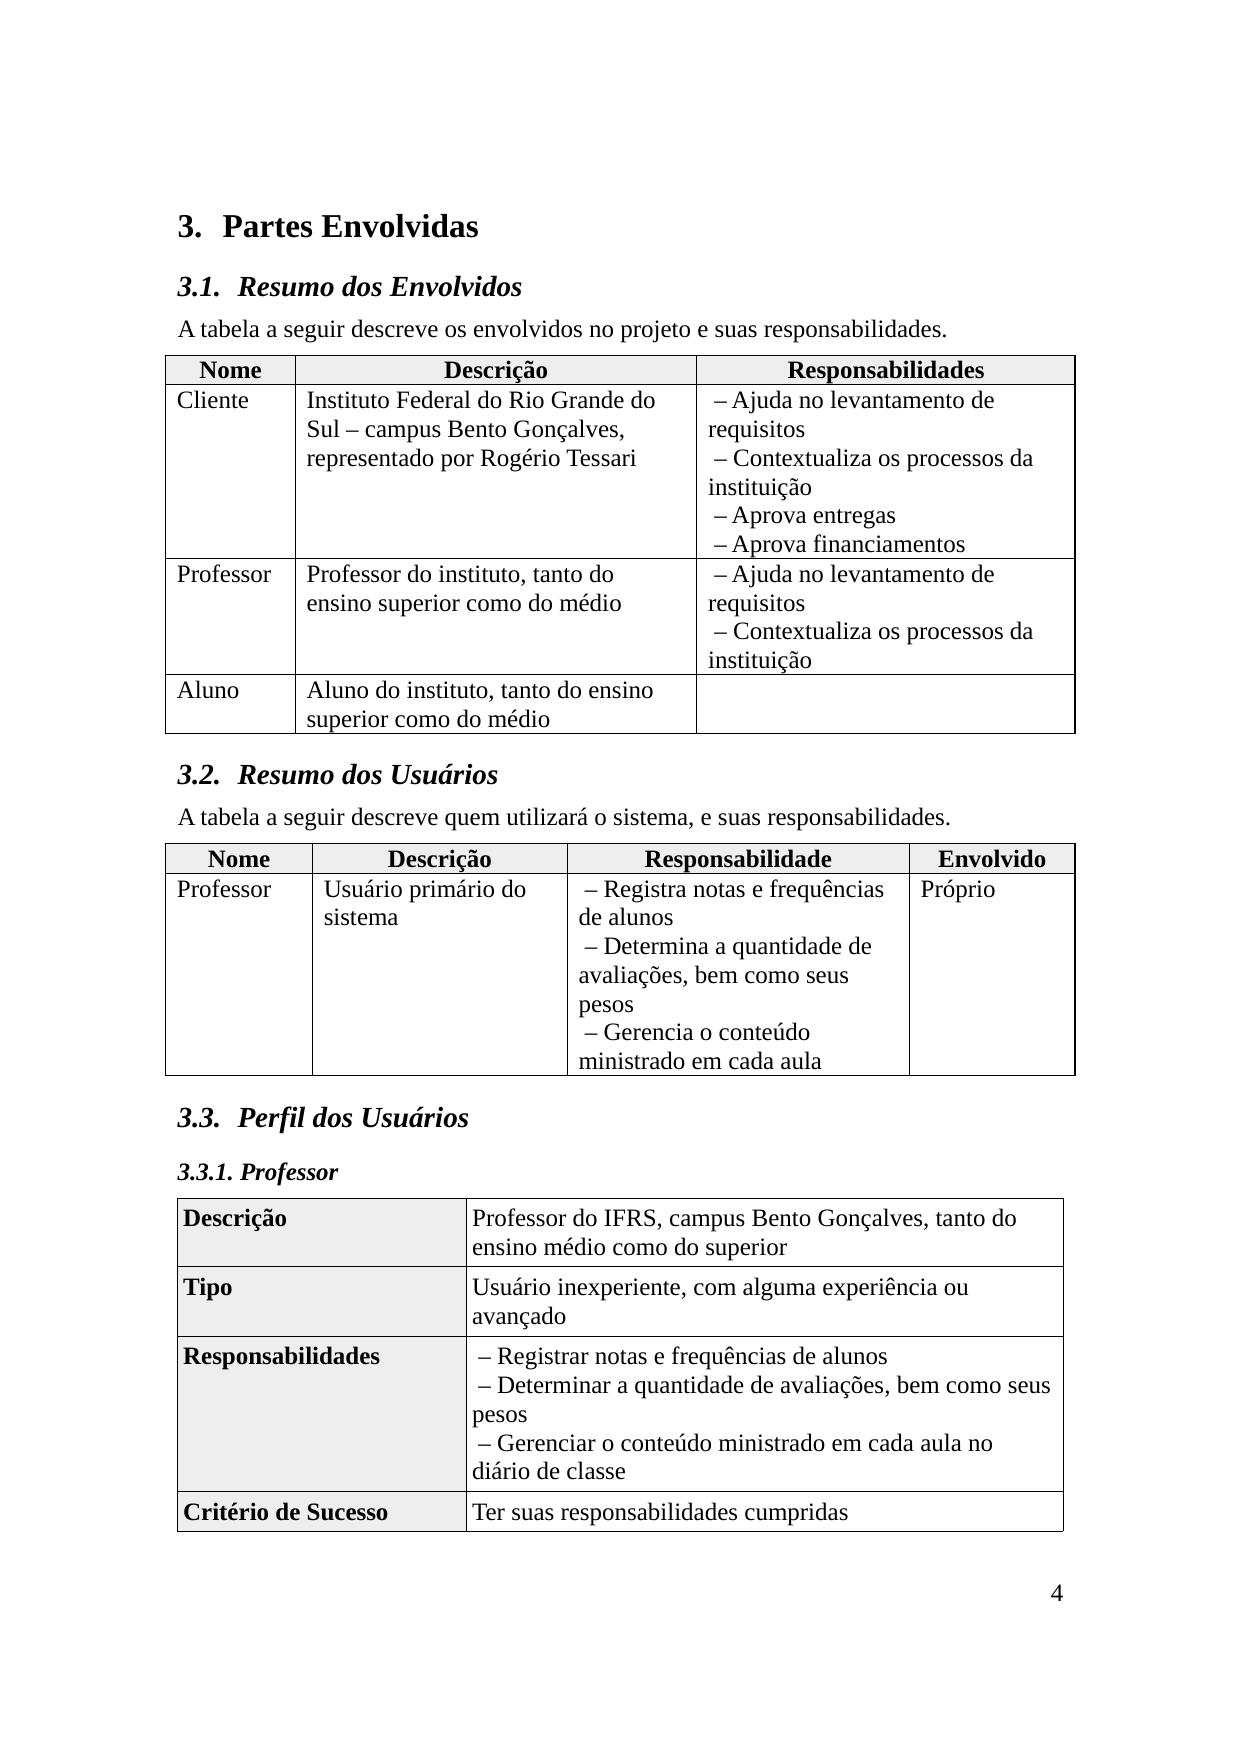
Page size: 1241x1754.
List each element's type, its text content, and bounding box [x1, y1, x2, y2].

table_cell [697, 675, 1074, 732]
table_cell Professor [166, 874, 312, 1075]
table_cell Usuário inexperiente, com alguma experiência ou avançado [467, 1267, 1063, 1336]
table_cell Professor do instituto, tanto do ensino superior como do médio [296, 559, 696, 674]
table_cell Responsabilidades [178, 1337, 466, 1491]
table_cell – Ajuda no levantamento de requisitos – Contextualiza os processos da instituição [697, 559, 1074, 674]
table_cell Instituto Federal do Rio Grande do Sul – campus Bento Gonçalves, representado por Rogério Tessari [296, 385, 696, 558]
subtitle 3. Partes Envolvidas [177, 207, 1063, 245]
table_cell – Ajuda no levantamento de requisitos – Contextualiza os processos da instituição – Aprova entregas – Aprova financiamentos [697, 385, 1074, 558]
table_cell Ter suas responsabilidades cumpridas [467, 1492, 1063, 1531]
subtitle 3.3. Perfil dos Usuários [177, 1100, 1063, 1133]
table_cell – Registrar notas e frequências de alunos – Determinar a quantidade de avaliações, bem como seus pesos – Gerenciar o conteúdo ministrado em cada aula no diário de classe [467, 1337, 1063, 1491]
table_header Descrição [178, 1199, 466, 1266]
subtitle 3.2. Resumo dos Usuários [177, 757, 1063, 791]
table_cell Professor [166, 559, 295, 674]
table_header Responsabilidade [568, 844, 909, 873]
table_cell – Registra notas e frequências de alunos – Determina a quantidade de avaliações, bem como seus pesos – Gerencia o conteúdo ministrado em cada aula [568, 874, 909, 1075]
table_cell Aluno do instituto, tanto do ensino superior como do médio [296, 675, 696, 732]
text 3.3.1. Professor [177, 1157, 1063, 1186]
subtitle 3.1. Resumo dos Envolvidos [177, 269, 1063, 302]
table_cell Critério de Sucesso [178, 1492, 466, 1531]
table_header Nome [166, 844, 312, 873]
text A tabela a seguir descreve quem utilizará o sistema, e suas responsabilidades. [177, 802, 1063, 831]
table_header Envolvido [910, 844, 1074, 873]
table_cell Usuário primário do sistema [313, 874, 567, 1075]
table_header Descrição [296, 356, 696, 384]
text A tabela a seguir descreve os envolvidos no projeto e suas responsabilidades. [177, 314, 1063, 343]
table_cell Tipo [178, 1267, 466, 1336]
table_cell Próprio [910, 874, 1074, 1075]
table_header Nome [166, 356, 295, 384]
table_header Responsabilidades [697, 356, 1074, 384]
table_cell Aluno [166, 675, 295, 732]
table_header Descrição [313, 844, 567, 873]
table_cell Cliente [166, 385, 295, 558]
table_header Professor do IFRS, campus Bento Gonçalves, tanto do ensino médio como do superior [467, 1199, 1063, 1266]
